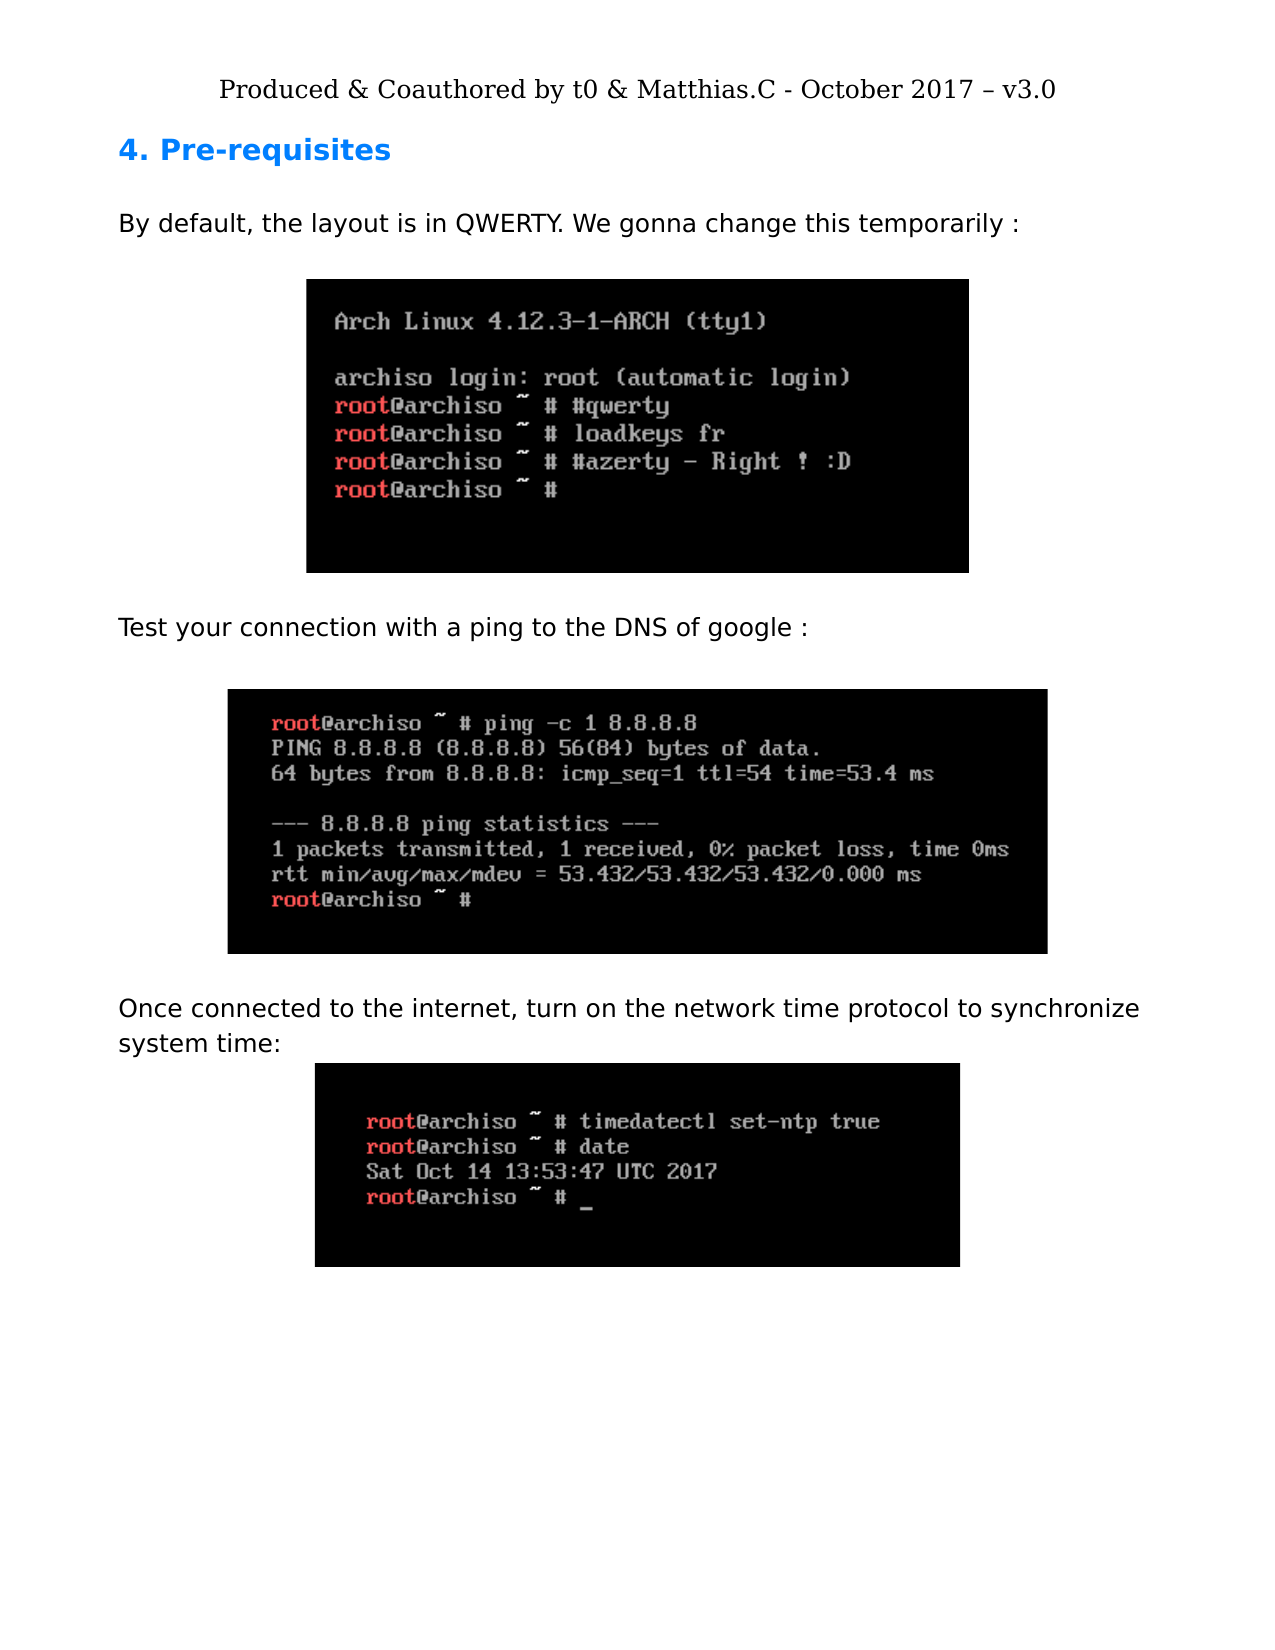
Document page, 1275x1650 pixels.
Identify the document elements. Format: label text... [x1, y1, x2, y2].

text Once connected to the internet, turn on the network time protocol to synchronize system time: [118, 994, 1157, 1058]
picture [227, 689, 1048, 954]
text 4. Pre-requisites [118, 134, 1157, 168]
picture [306, 279, 969, 573]
text By default, the layout is in QWERTY. We gonna change this temporarily : [118, 209, 1157, 238]
text Test your connection with a ping to the DNS of google : [118, 613, 1157, 642]
picture [314, 1063, 961, 1267]
